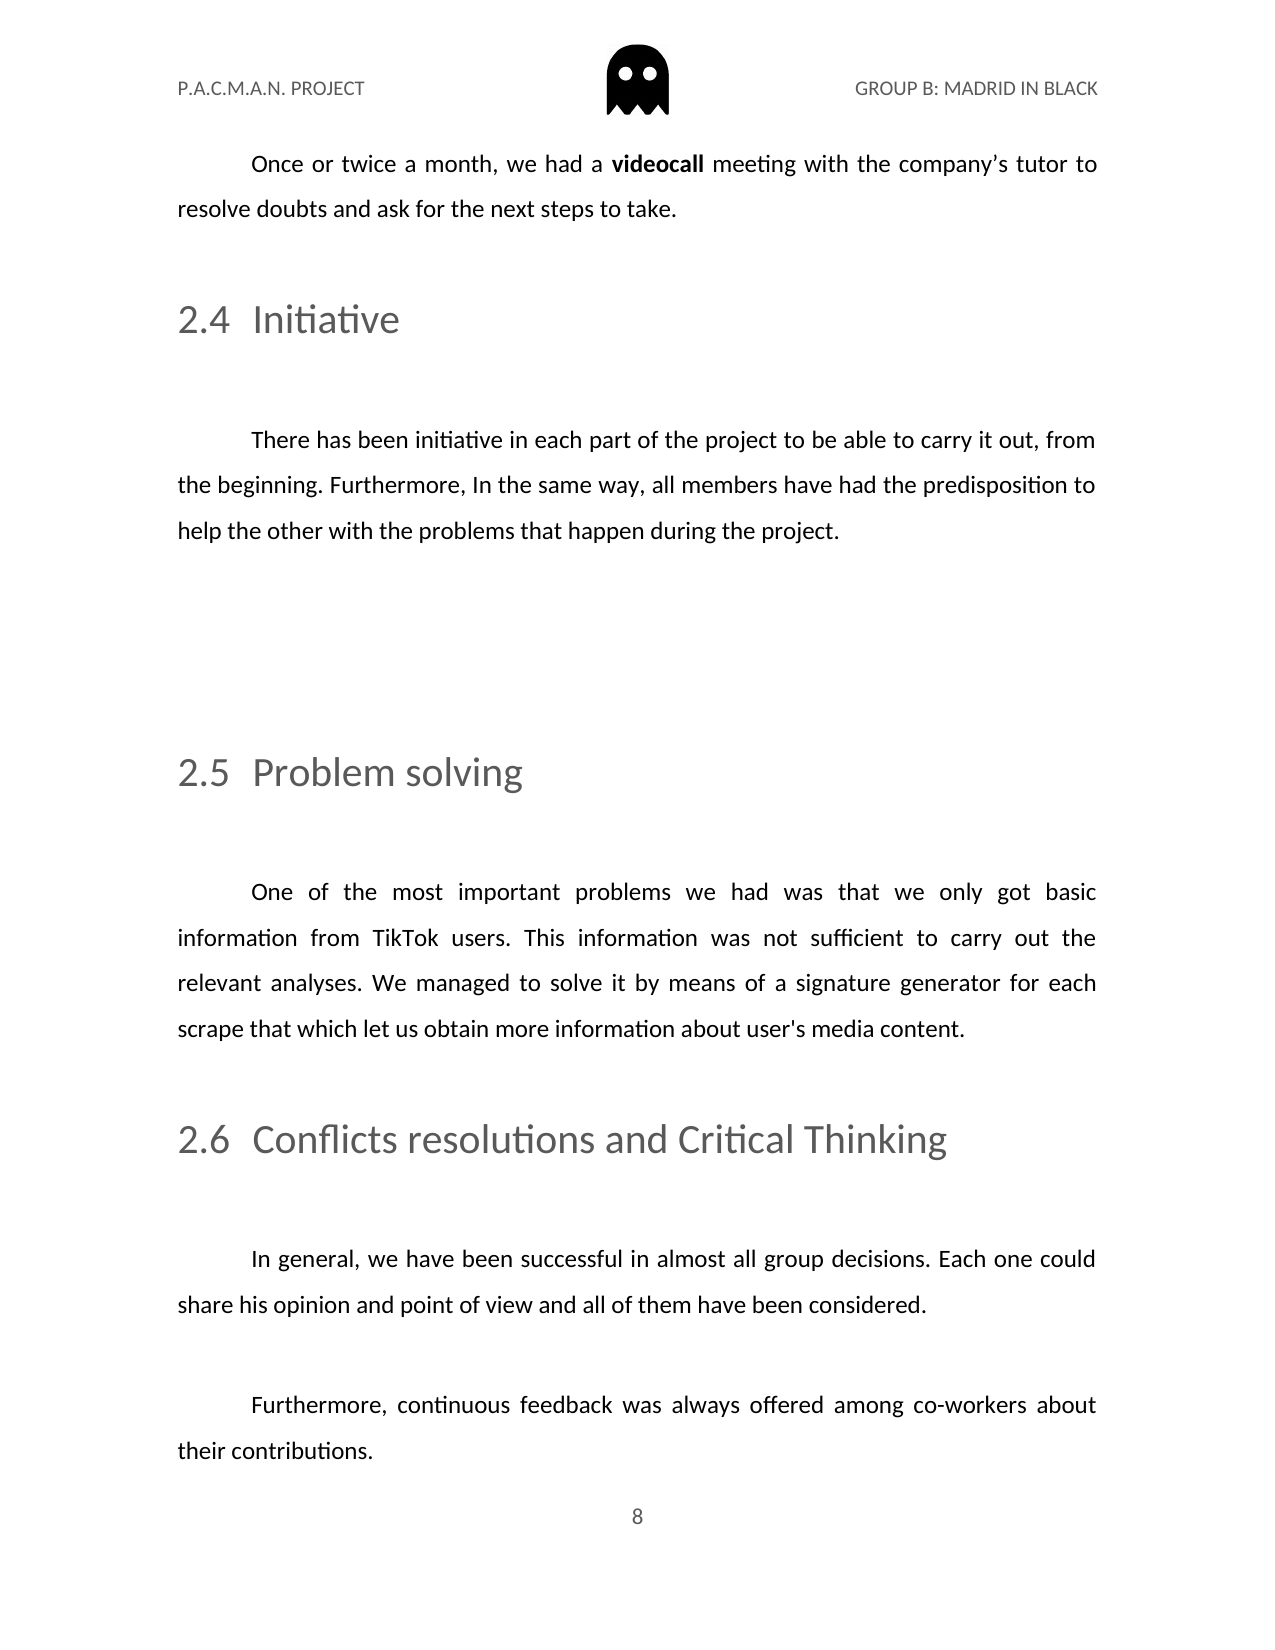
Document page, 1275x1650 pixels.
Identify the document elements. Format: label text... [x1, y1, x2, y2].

list Problem solving [177, 746, 1098, 796]
list Conflicts resolutions and Critical Thinking [177, 1113, 1098, 1164]
text Once or twice a month, we had a videocall meeting with the company’s tutor to resolve doubts and ask for the next steps to take. [177, 148, 1098, 224]
text Furthermore, continuous feedback was always offered among co-workers about their contributions. [177, 1389, 1098, 1465]
text There has been initiative in each part of the project to be able to carry it out, from the beginning. Furthermore, In the same way, all members have had the predisposition to help the other with the problems that happen during the project. [177, 424, 1098, 546]
text In general, we have been successful in almost all group decisions. Each one could share his opinion and point of view and all of them have been considered. [177, 1243, 1098, 1320]
text One of the most important problems we had was that we only got basic information from TikTok users. This information was not sufficient to carry out the relevant analyses. We managed to solve it by means of a signature generator for each scrape that which let us obtain more information about user's media content. [177, 876, 1098, 1044]
list Initiative [177, 293, 1098, 344]
